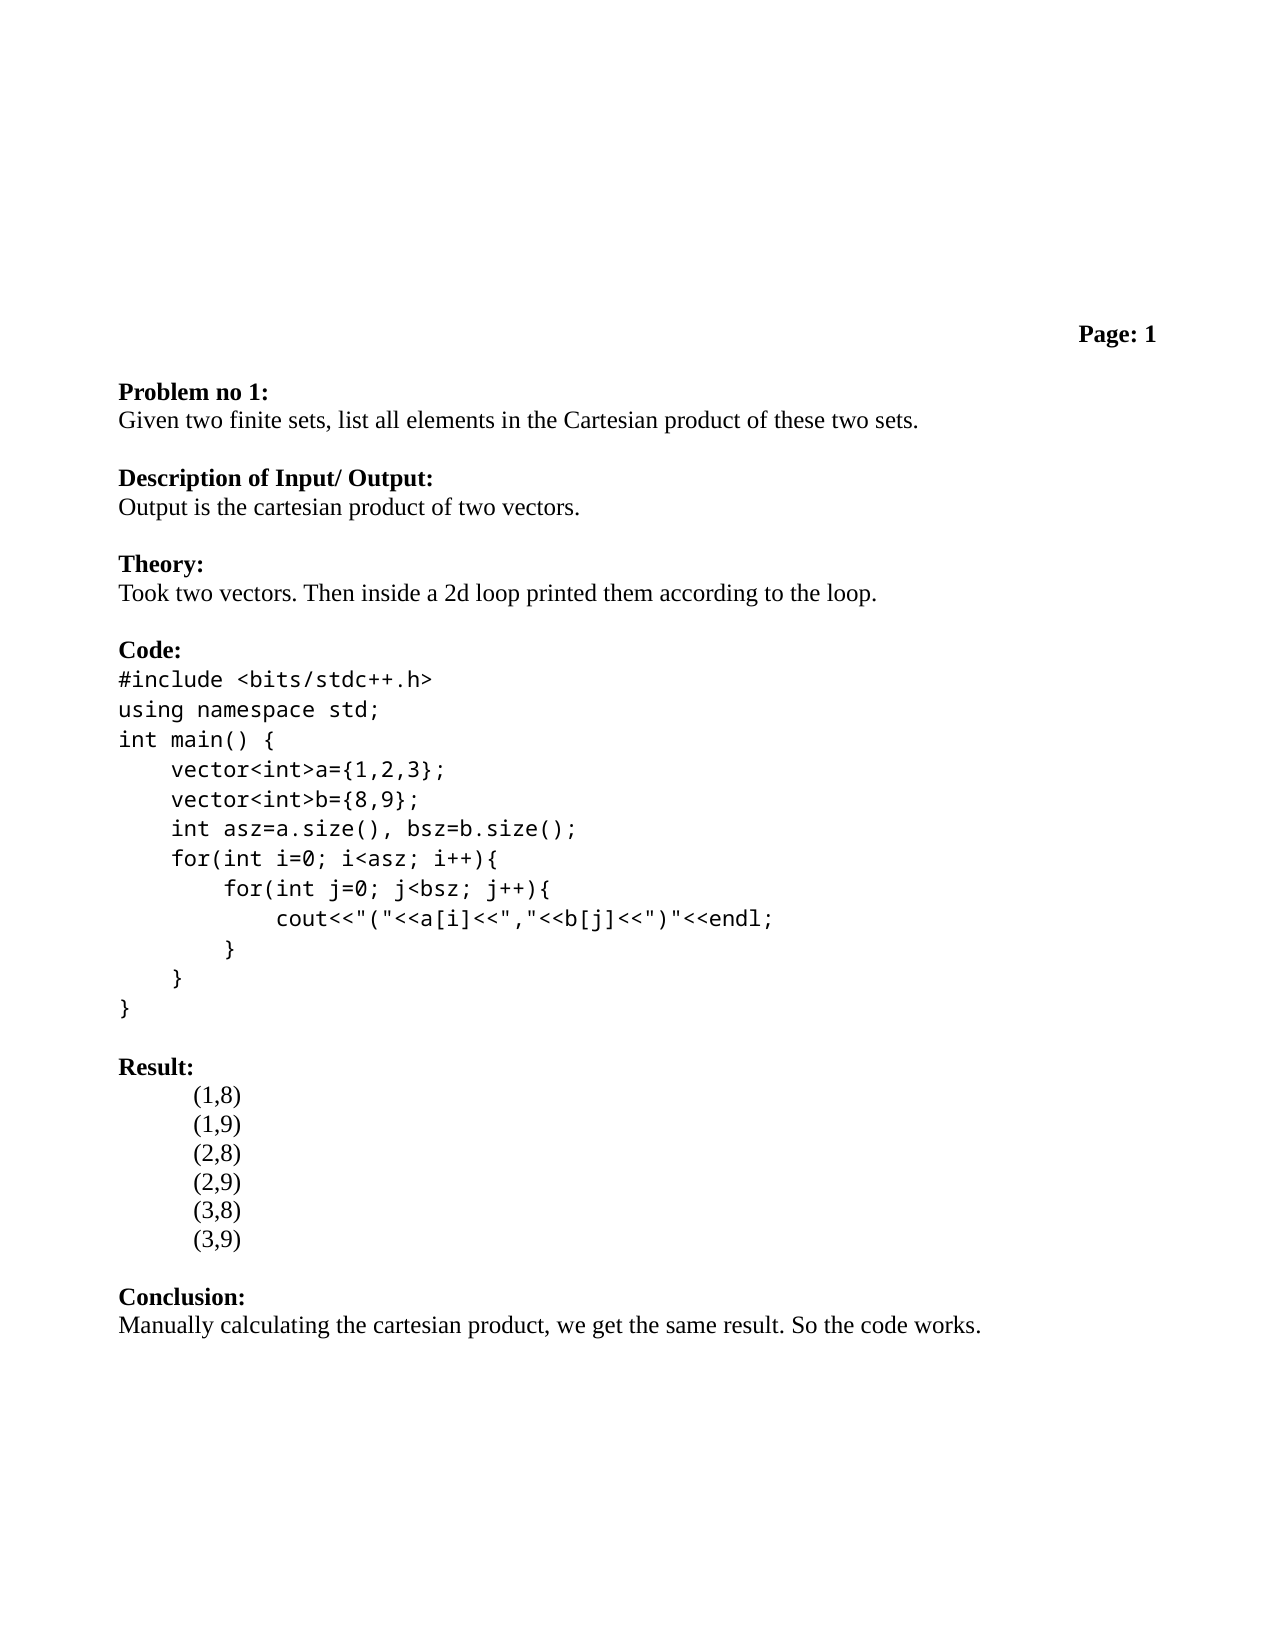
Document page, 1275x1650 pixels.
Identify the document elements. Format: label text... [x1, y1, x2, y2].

text #include <bits/stdc++.h> [118, 664, 1157, 694]
text for(int j=0; j<bsz; j++){ [118, 873, 1157, 903]
text (1,8) [193, 1080, 1157, 1109]
text Description of Input/ Output: [118, 463, 1157, 492]
text (3,9) [193, 1224, 1157, 1253]
text Theory: [118, 549, 1157, 578]
text } [118, 962, 1157, 992]
text Took two vectors. Then inside a 2d loop printed them according to the loop. [118, 578, 1157, 607]
text using namespace std; [118, 694, 1157, 724]
text vector<int>b={8,9}; [118, 783, 1157, 813]
text } [118, 932, 1157, 962]
text vector<int>a={1,2,3}; [118, 754, 1157, 783]
text Code: [118, 636, 1157, 664]
text Conclusion: [118, 1282, 1157, 1310]
text Problem no 1: [118, 377, 1157, 406]
text Result: [118, 1052, 1157, 1080]
text } [118, 992, 1157, 1022]
text Manually calculating the cartesian product, we get the same result. So the code works. [118, 1310, 1157, 1339]
text int main() { [118, 724, 1157, 754]
text (2,9) [193, 1167, 1157, 1195]
text int asz=a.size(), bsz=b.size(); [118, 813, 1157, 843]
text Given two finite sets, list all elements in the Cartesian product of these two sets. [118, 406, 1157, 434]
text cout<<"("<<a[i]<<","<<b[j]<<")"<<endl; [118, 903, 1157, 932]
text Page: 1 [118, 319, 1157, 348]
text (3,8) [193, 1195, 1157, 1224]
text for(int i=0; i<asz; i++){ [118, 843, 1157, 873]
text (1,9) [193, 1109, 1157, 1138]
text (2,8) [193, 1138, 1157, 1167]
text Output is the cartesian product of two vectors. [118, 492, 1157, 521]
